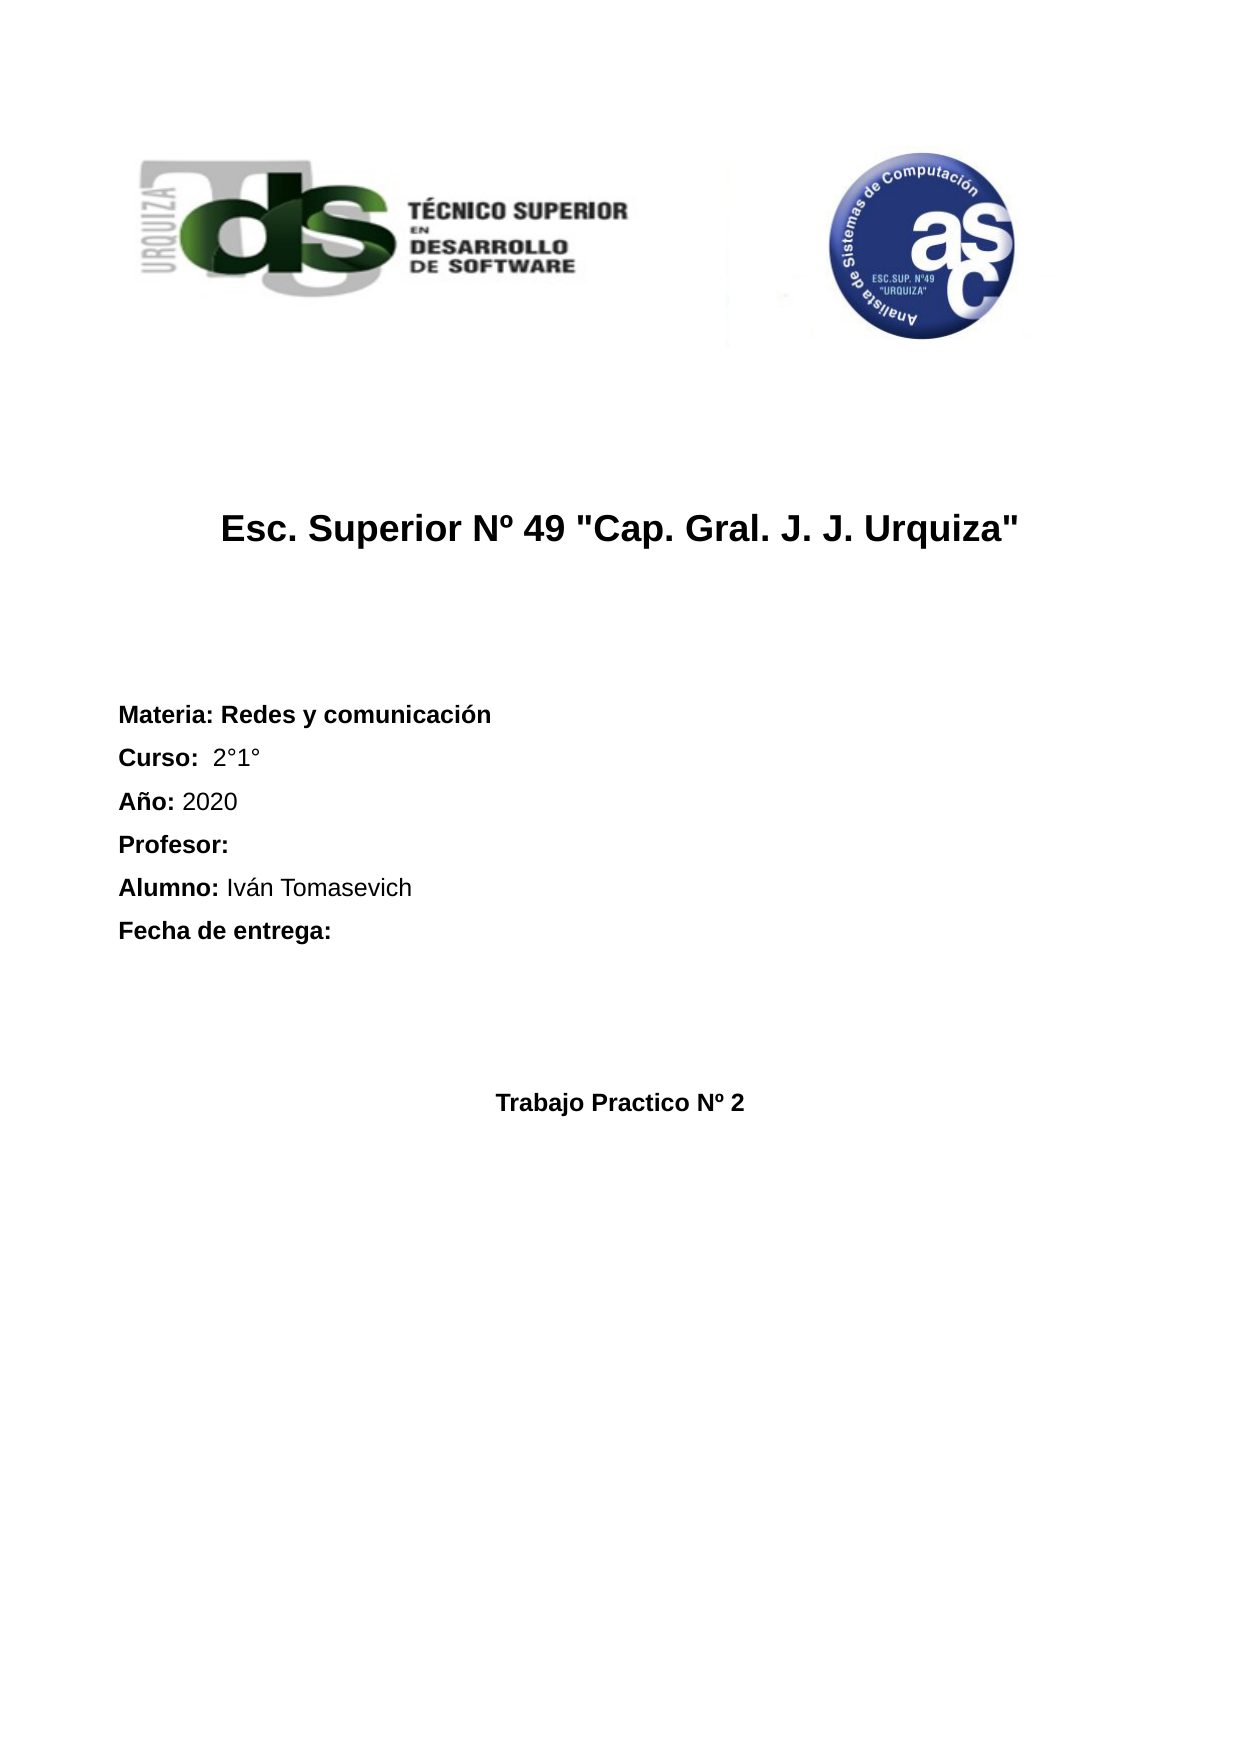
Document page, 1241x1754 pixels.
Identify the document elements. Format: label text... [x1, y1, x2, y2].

text Esc. Superior Nº 49 "Cap. Gral. J. J. Urquiza" [118, 506, 1122, 549]
text Profesor: [118, 830, 1122, 858]
text Alumno: Iván Tomasevich [118, 873, 1122, 902]
text Curso: 2°1° [118, 743, 1122, 772]
picture [123, 146, 644, 327]
text Trabajo Practico Nº 2 [118, 1088, 1122, 1117]
text Año: 2020 [118, 787, 1122, 815]
text Materia: Redes y comunicación [118, 700, 1122, 729]
text Fecha de entrega: [118, 916, 1122, 945]
